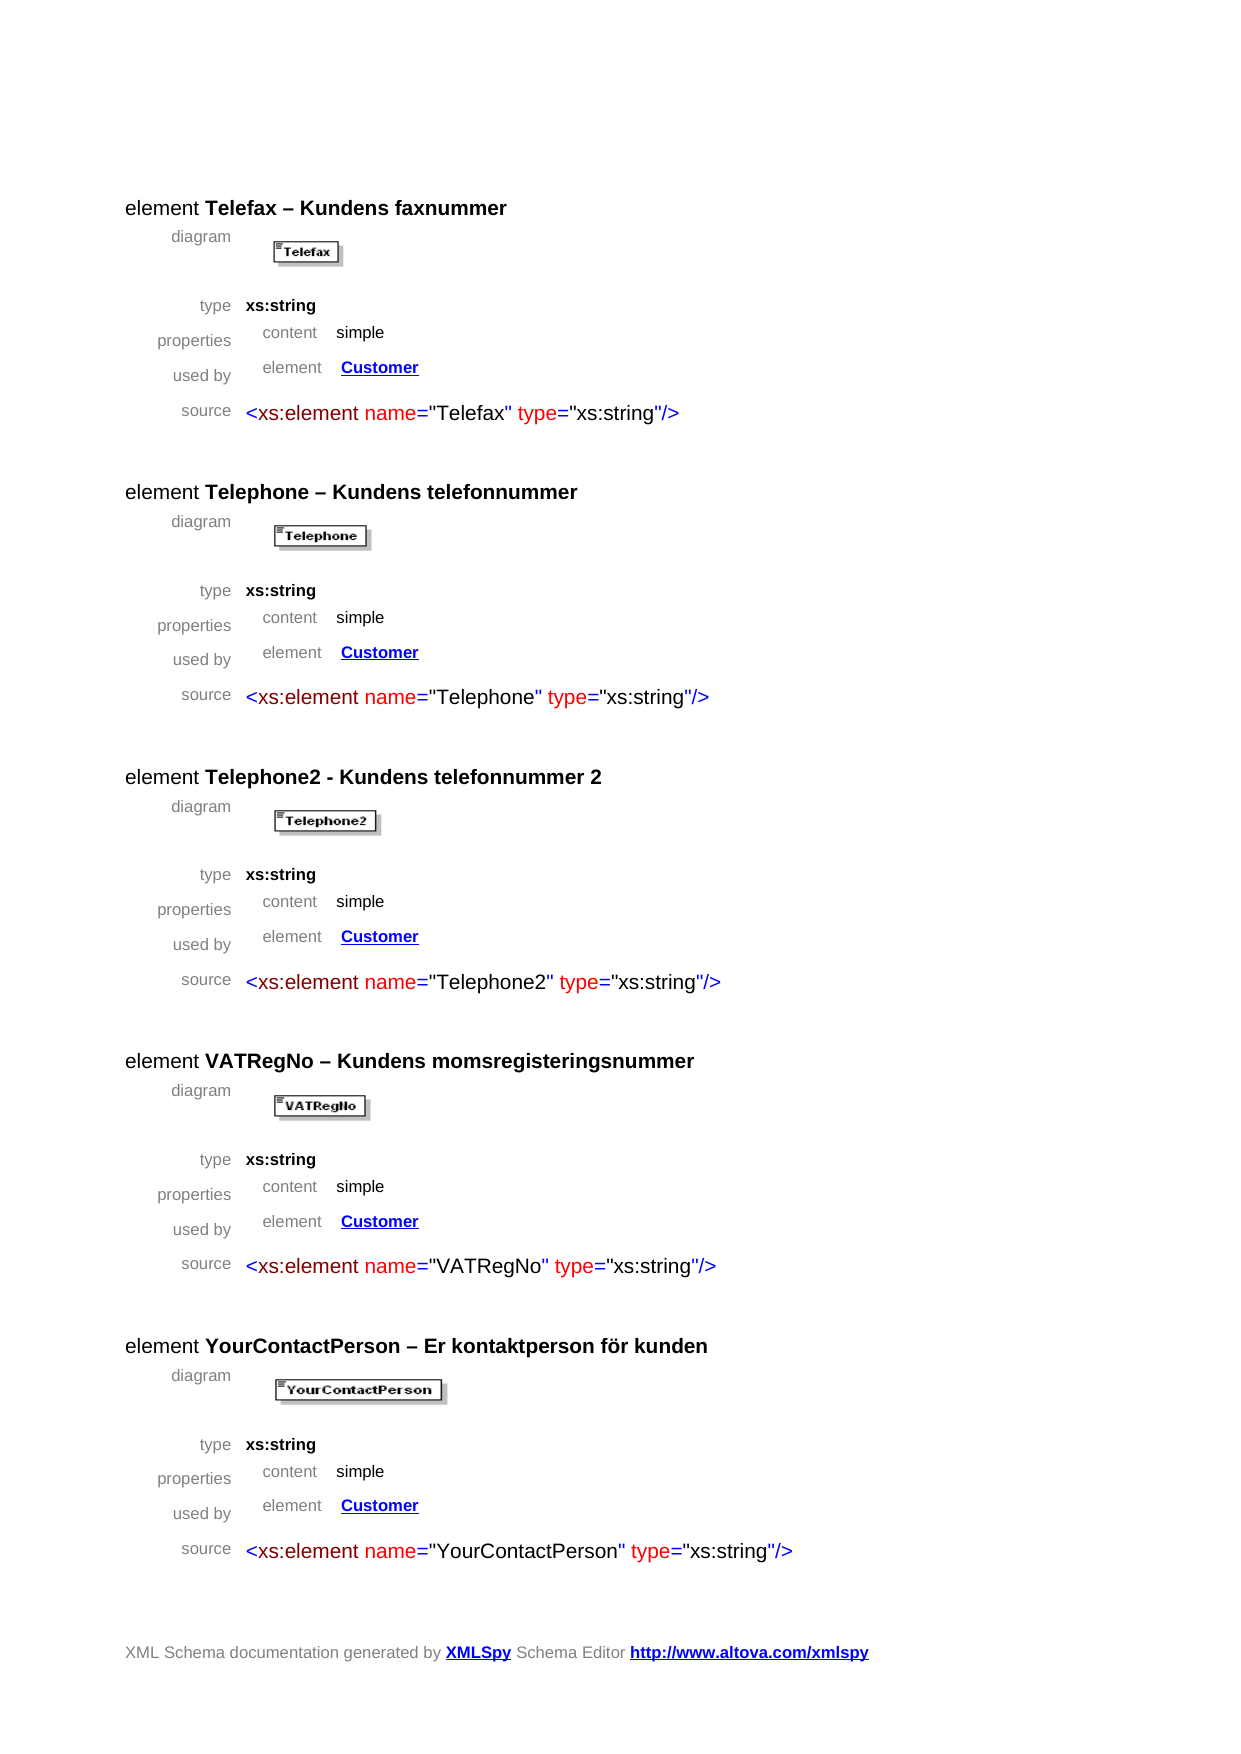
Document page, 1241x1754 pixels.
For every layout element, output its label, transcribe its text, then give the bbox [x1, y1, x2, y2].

table_header [238, 1358, 1143, 1427]
picture [262, 1090, 383, 1126]
table_cell [238, 358, 1143, 393]
table_cell [238, 1461, 1143, 1496]
table_cell source [118, 962, 238, 1001]
table_cell xs:string [238, 288, 1143, 323]
table_cell type [118, 1427, 238, 1461]
table_cell source [118, 677, 238, 717]
table_cell type [118, 1142, 238, 1177]
table_cell <xs:element name="Telephone2" type="xs:string"/> [238, 962, 1143, 1001]
table_header element [246, 927, 333, 946]
table_header [238, 1073, 1143, 1142]
table_header diagram [118, 1358, 238, 1427]
table_header diagram [118, 220, 238, 288]
table_header Customer [334, 1496, 435, 1515]
table_cell <xs:element name="YourContactPerson" type="xs:string"/> [238, 1531, 1143, 1571]
table_header simple [329, 1461, 401, 1481]
text element Telephone2 - Kundens telefonnummer 2 [125, 765, 1115, 789]
table_header element [246, 643, 333, 662]
table_header [238, 220, 1143, 288]
table_cell used by [118, 643, 238, 677]
table_cell [238, 892, 1143, 927]
table_cell properties [118, 1461, 238, 1496]
table_cell <xs:element name="Telefax" type="xs:string"/> [238, 393, 1143, 432]
table_header [238, 504, 1143, 573]
text element VATRegNo – Kundens momsregisteringsnummer [125, 1049, 1115, 1073]
table_header element [246, 1496, 333, 1515]
table_header diagram [118, 1073, 238, 1142]
table_cell [238, 927, 1143, 962]
table_header Customer [334, 358, 435, 377]
table_header element [246, 358, 333, 377]
table_header [238, 789, 1143, 857]
table_cell [238, 608, 1143, 642]
table_cell xs:string [238, 1142, 1143, 1177]
table_cell used by [118, 1496, 238, 1531]
table_header simple [329, 323, 401, 342]
table_cell xs:string [238, 1427, 1143, 1461]
table_header content [246, 1461, 329, 1481]
table_cell source [118, 393, 238, 432]
table_cell used by [118, 1212, 238, 1246]
table_header Customer [334, 927, 435, 946]
table_cell type [118, 288, 238, 323]
table_header content [246, 608, 329, 627]
table_header Customer [334, 643, 435, 662]
table_header content [246, 323, 329, 342]
table_header content [246, 1177, 329, 1196]
table_cell xs:string [238, 858, 1143, 892]
table_header Customer [334, 1212, 435, 1231]
table_cell properties [118, 1177, 238, 1212]
table_cell used by [118, 358, 238, 393]
table_cell type [118, 573, 238, 608]
table_cell source [118, 1246, 238, 1286]
table_header element [246, 1212, 333, 1231]
table_cell <xs:element name="VATRegNo" type="xs:string"/> [238, 1246, 1143, 1286]
table_header diagram [118, 504, 238, 573]
table_header simple [329, 608, 401, 627]
table_cell properties [118, 323, 238, 358]
table_header simple [329, 892, 401, 911]
table_header simple [329, 1177, 401, 1196]
table_cell used by [118, 927, 238, 962]
text element YourContactPerson – Er kontaktperson för kunden [125, 1334, 1115, 1358]
table_cell [238, 1212, 1143, 1246]
table_header diagram [118, 789, 238, 857]
table_cell properties [118, 608, 238, 642]
text element Telephone – Kundens telefonnummer [125, 480, 1115, 504]
table_cell type [118, 858, 238, 892]
picture [262, 1374, 461, 1410]
table_cell [238, 1496, 1143, 1531]
table_cell <xs:element name="Telephone" type="xs:string"/> [238, 677, 1143, 717]
picture [262, 805, 394, 841]
picture [262, 236, 354, 272]
table_cell [238, 1177, 1143, 1212]
text XML Schema documentation generated by XMLSpy Schema Editor http://www.altova.com/xmlspy [125, 1642, 1115, 1662]
table_cell [238, 643, 1143, 677]
text element Telefax – Kundens faxnummer [125, 196, 1115, 219]
table_cell properties [118, 892, 238, 927]
table_header content [246, 892, 329, 911]
table_cell source [118, 1531, 238, 1571]
table_cell xs:string [238, 573, 1143, 608]
table_cell [238, 323, 1143, 358]
picture [262, 521, 384, 556]
